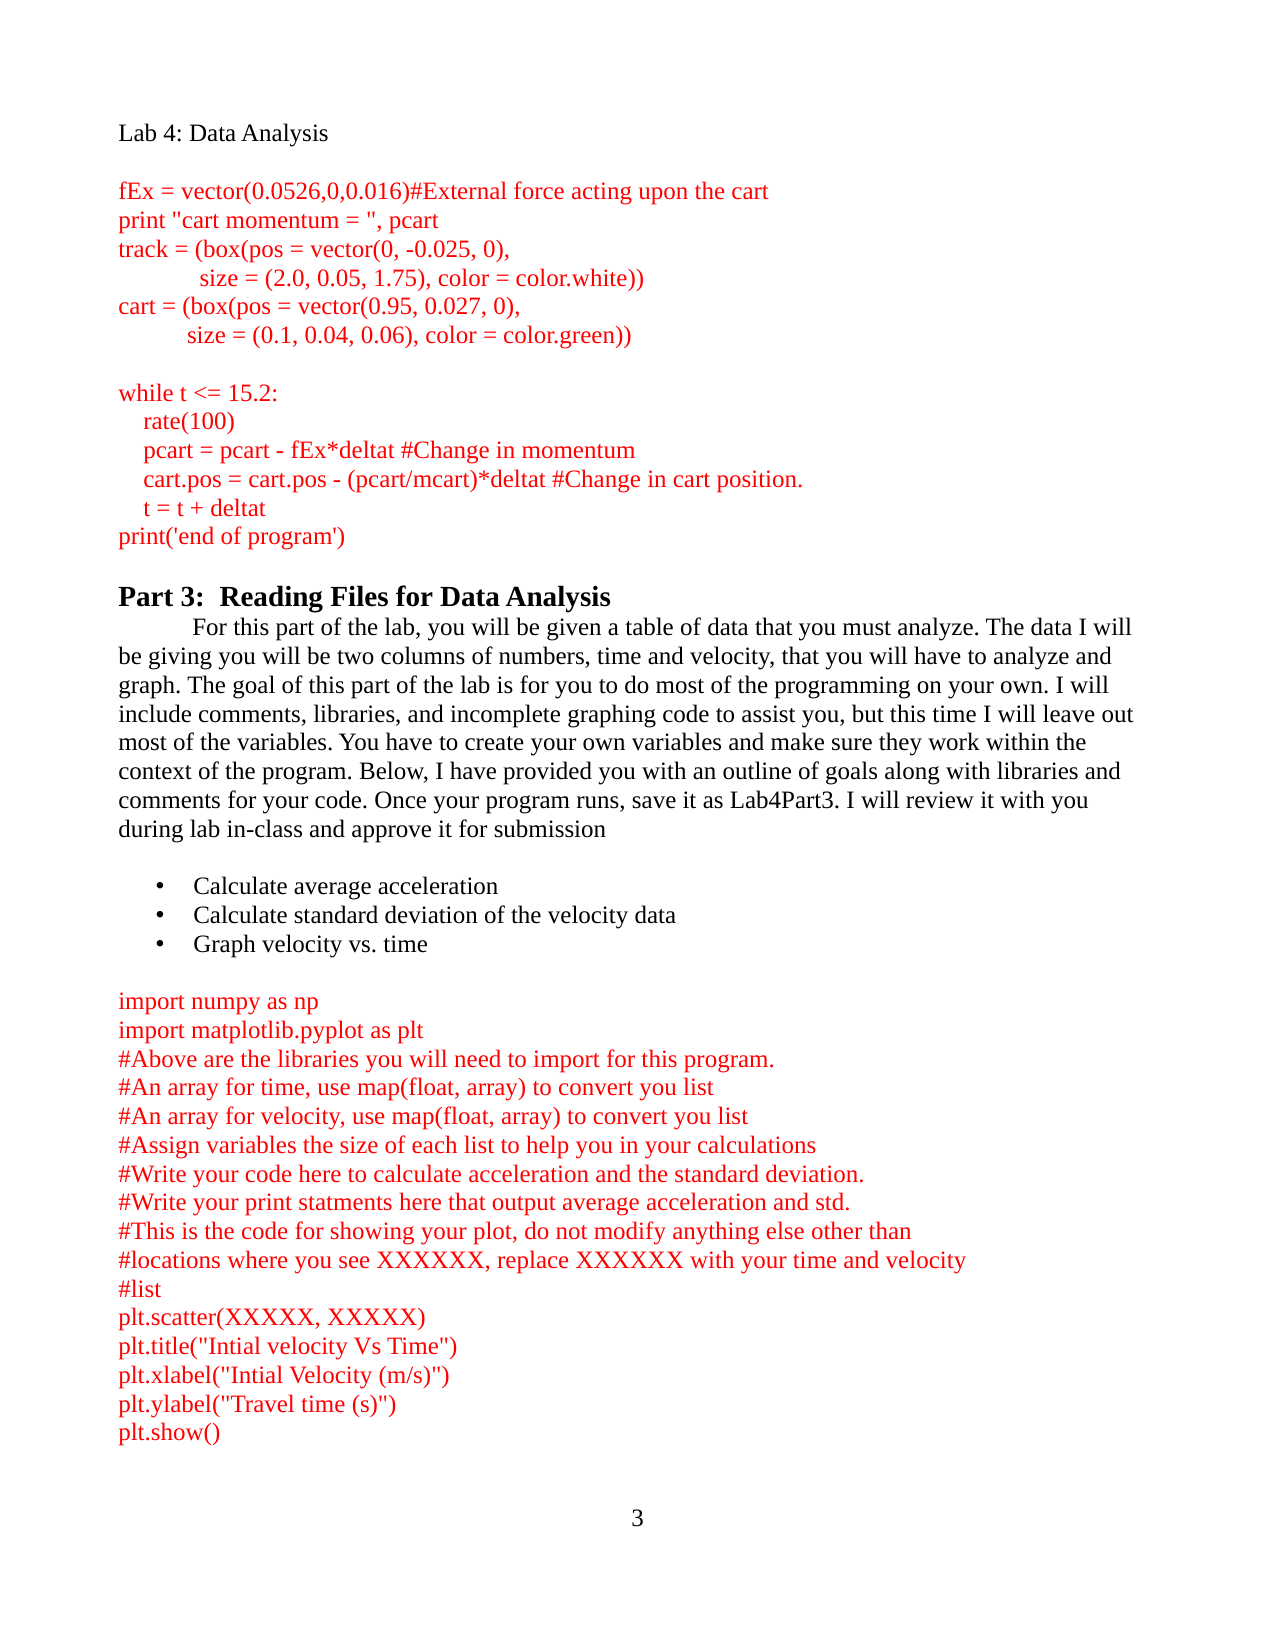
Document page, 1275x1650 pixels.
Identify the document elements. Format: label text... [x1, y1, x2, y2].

text plt.title("Intial velocity Vs Time") [118, 1331, 1157, 1360]
text For this part of the lab, you will be given a table of data that you must analyze. The data I will be giving you will be two columns of numbers, time and velocity, that you will have to analyze and graph. The goal of this part of the lab is for you to do most of the programming on your own. I will include comments, libraries, and incomplete graphing code to assist you, but this time I will leave out most of the variables. You have to create your own variables and make sure they work within the context of the program. Below, I have provided you with an outline of goals along with libraries and comments for your code. Once your program runs, save it as Lab4Part3. I will review it with you during lab in-class and approve it for submission [118, 612, 1157, 842]
text track = (box(pos = vector(0, -0.025, 0), [118, 234, 1157, 263]
list Calculate standard deviation of the velocity data [156, 900, 1157, 929]
text cart.pos = cart.pos - (pcart/mcart)*deltat #Change in cart position. [118, 464, 1157, 493]
text pcart = pcart - fEx*deltat #Change in momentum [118, 435, 1157, 464]
text t = t + deltat [118, 493, 1157, 521]
text print "cart momentum = ", pcart [118, 205, 1157, 234]
text plt.ylabel("Travel time (s)") [118, 1389, 1157, 1417]
text Part 3: Reading Files for Data Analysis [118, 579, 1157, 612]
text print('end of program') [118, 521, 1157, 550]
text #An array for time, use map(float, array) to convert you list [118, 1072, 1157, 1101]
text size = (2.0, 0.05, 1.75), color = color.white)) [118, 263, 1157, 291]
text #Above are the libraries you will need to import for this program. [118, 1044, 1157, 1072]
text #Assign variables the size of each list to help you in your calculations [118, 1130, 1157, 1159]
text #Write your print statments here that output average acceleration and std. [118, 1187, 1157, 1216]
text #This is the code for showing your plot, do not modify anything else other than [118, 1216, 1157, 1245]
text #list [118, 1274, 1157, 1302]
text plt.scatter(XXXXX, XXXXX) [118, 1302, 1157, 1331]
text size = (0.1, 0.04, 0.06), color = color.green)) [118, 320, 1157, 349]
text while t <= 15.2: [118, 378, 1157, 406]
text #Write your code here to calculate acceleration and the standard deviation. [118, 1159, 1157, 1187]
text #An array for velocity, use map(float, array) to convert you list [118, 1101, 1157, 1130]
text cart = (box(pos = vector(0.95, 0.027, 0), [118, 291, 1157, 320]
text rate(100) [118, 406, 1157, 435]
text import numpy as np [118, 986, 1157, 1015]
text plt.xlabel("Intial Velocity (m/s)") [118, 1360, 1157, 1389]
text plt.show() [118, 1417, 1157, 1446]
list Graph velocity vs. time [156, 929, 1157, 957]
text #locations where you see XXXXXX, replace XXXXXX with your time and velocity [118, 1245, 1157, 1274]
text import matplotlib.pyplot as plt [118, 1015, 1157, 1044]
text fEx = vector(0.0526,0,0.016)#External force acting upon the cart [118, 176, 1157, 205]
list Calculate average acceleration [156, 871, 1157, 900]
